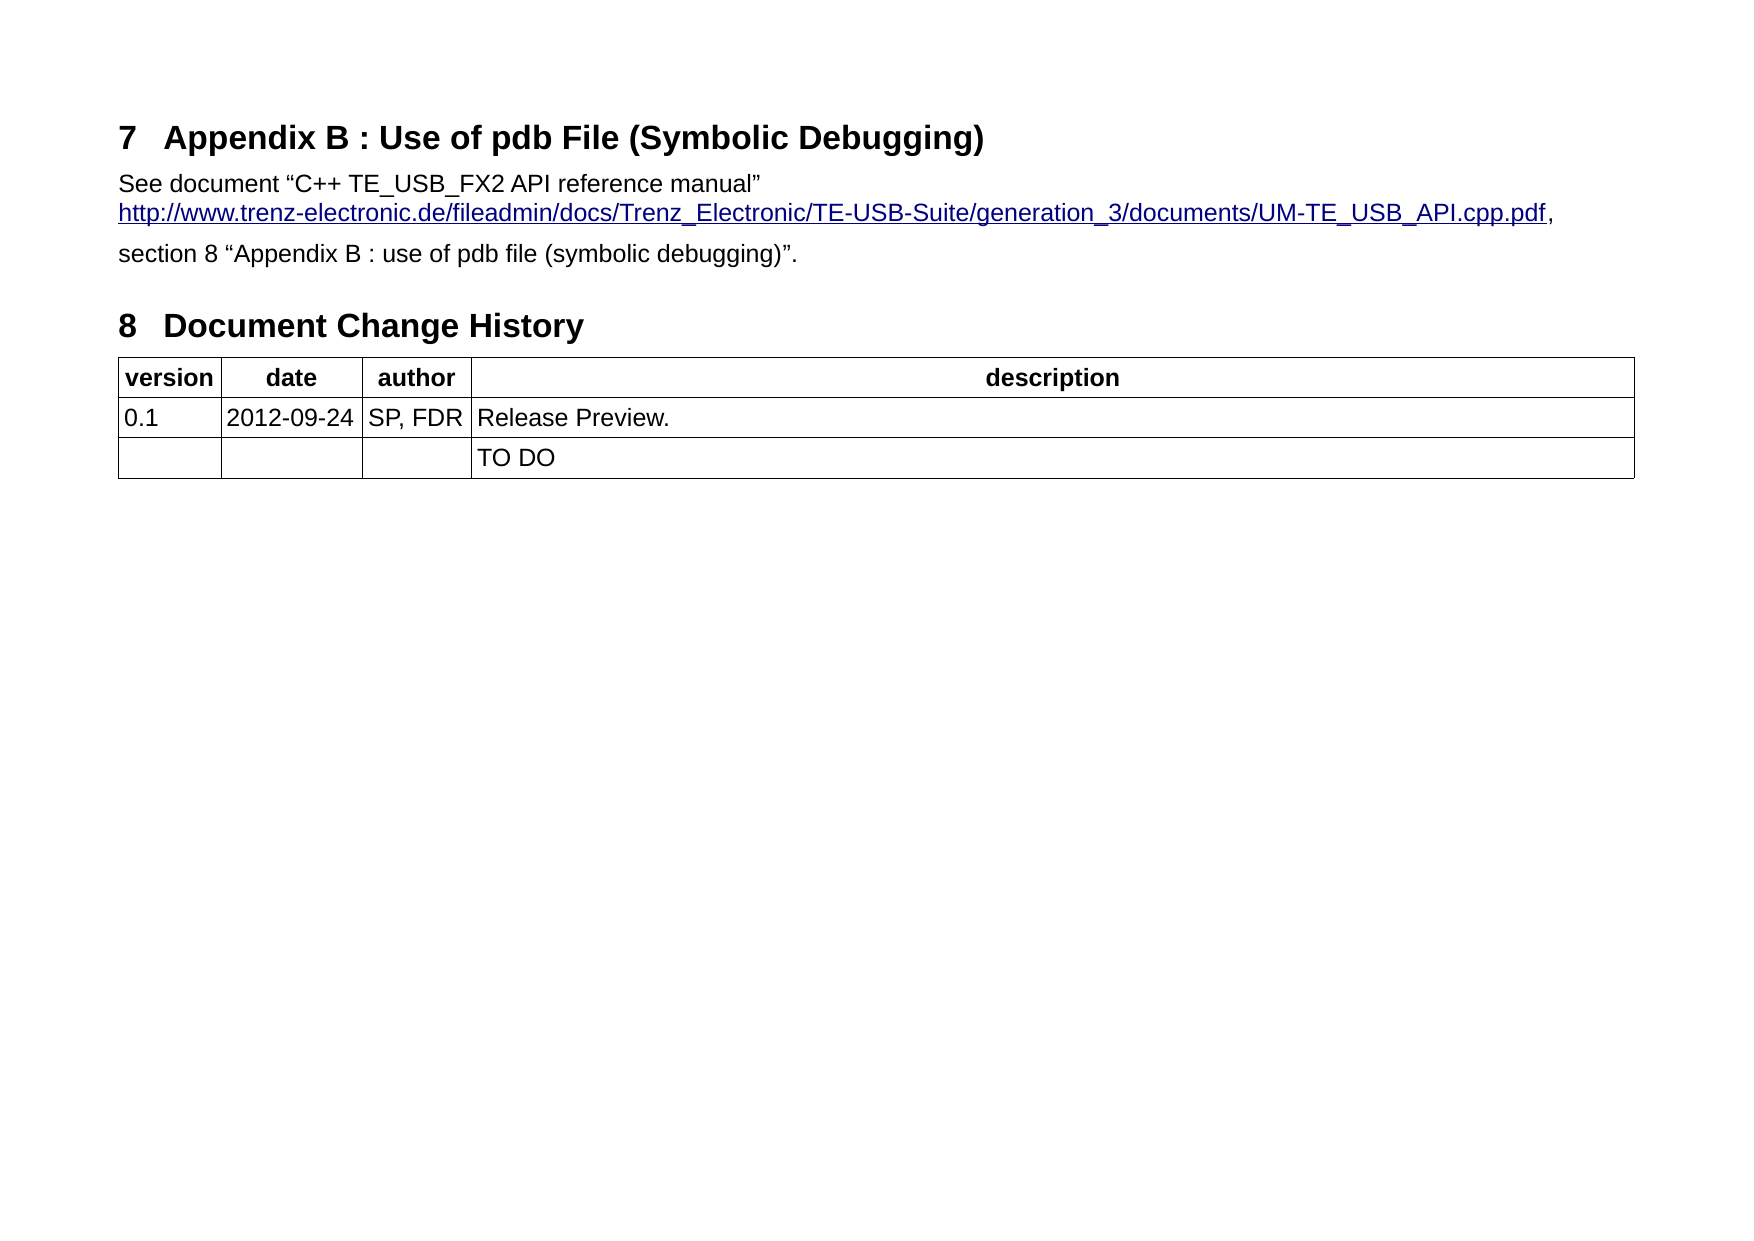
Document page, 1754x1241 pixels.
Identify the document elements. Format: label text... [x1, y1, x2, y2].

table_cell [119, 438, 221, 478]
table_cell SP, FDR [363, 398, 471, 437]
table_cell 2012-09-24 [222, 398, 362, 437]
text http://www.trenz-electronic.de/fileadmin/docs/Trenz_Electronic/TE-USB-Suite/generation_3/documents/UM-TE_USB_API.cpp.pdf, [118, 198, 1636, 227]
text section 8 “Appendix B : use of pdb file (symbolic debugging)”. [118, 239, 1636, 268]
table_cell 0.1 [119, 398, 221, 437]
table_header date [222, 358, 362, 397]
table_cell [363, 438, 471, 478]
subtitle Appendix B : Use of pdb File (Symbolic Debugging) [118, 118, 1636, 157]
table_header version [119, 358, 221, 397]
table_header description [472, 358, 1634, 397]
table_header author [363, 358, 471, 397]
text See document “C++ TE_USB_FX2 API reference manual” [118, 169, 1636, 198]
subtitle Document Change History [118, 306, 1636, 344]
table_cell Release Preview. [472, 398, 1634, 437]
table_cell [222, 438, 362, 478]
table_cell TO DO [472, 438, 1634, 478]
